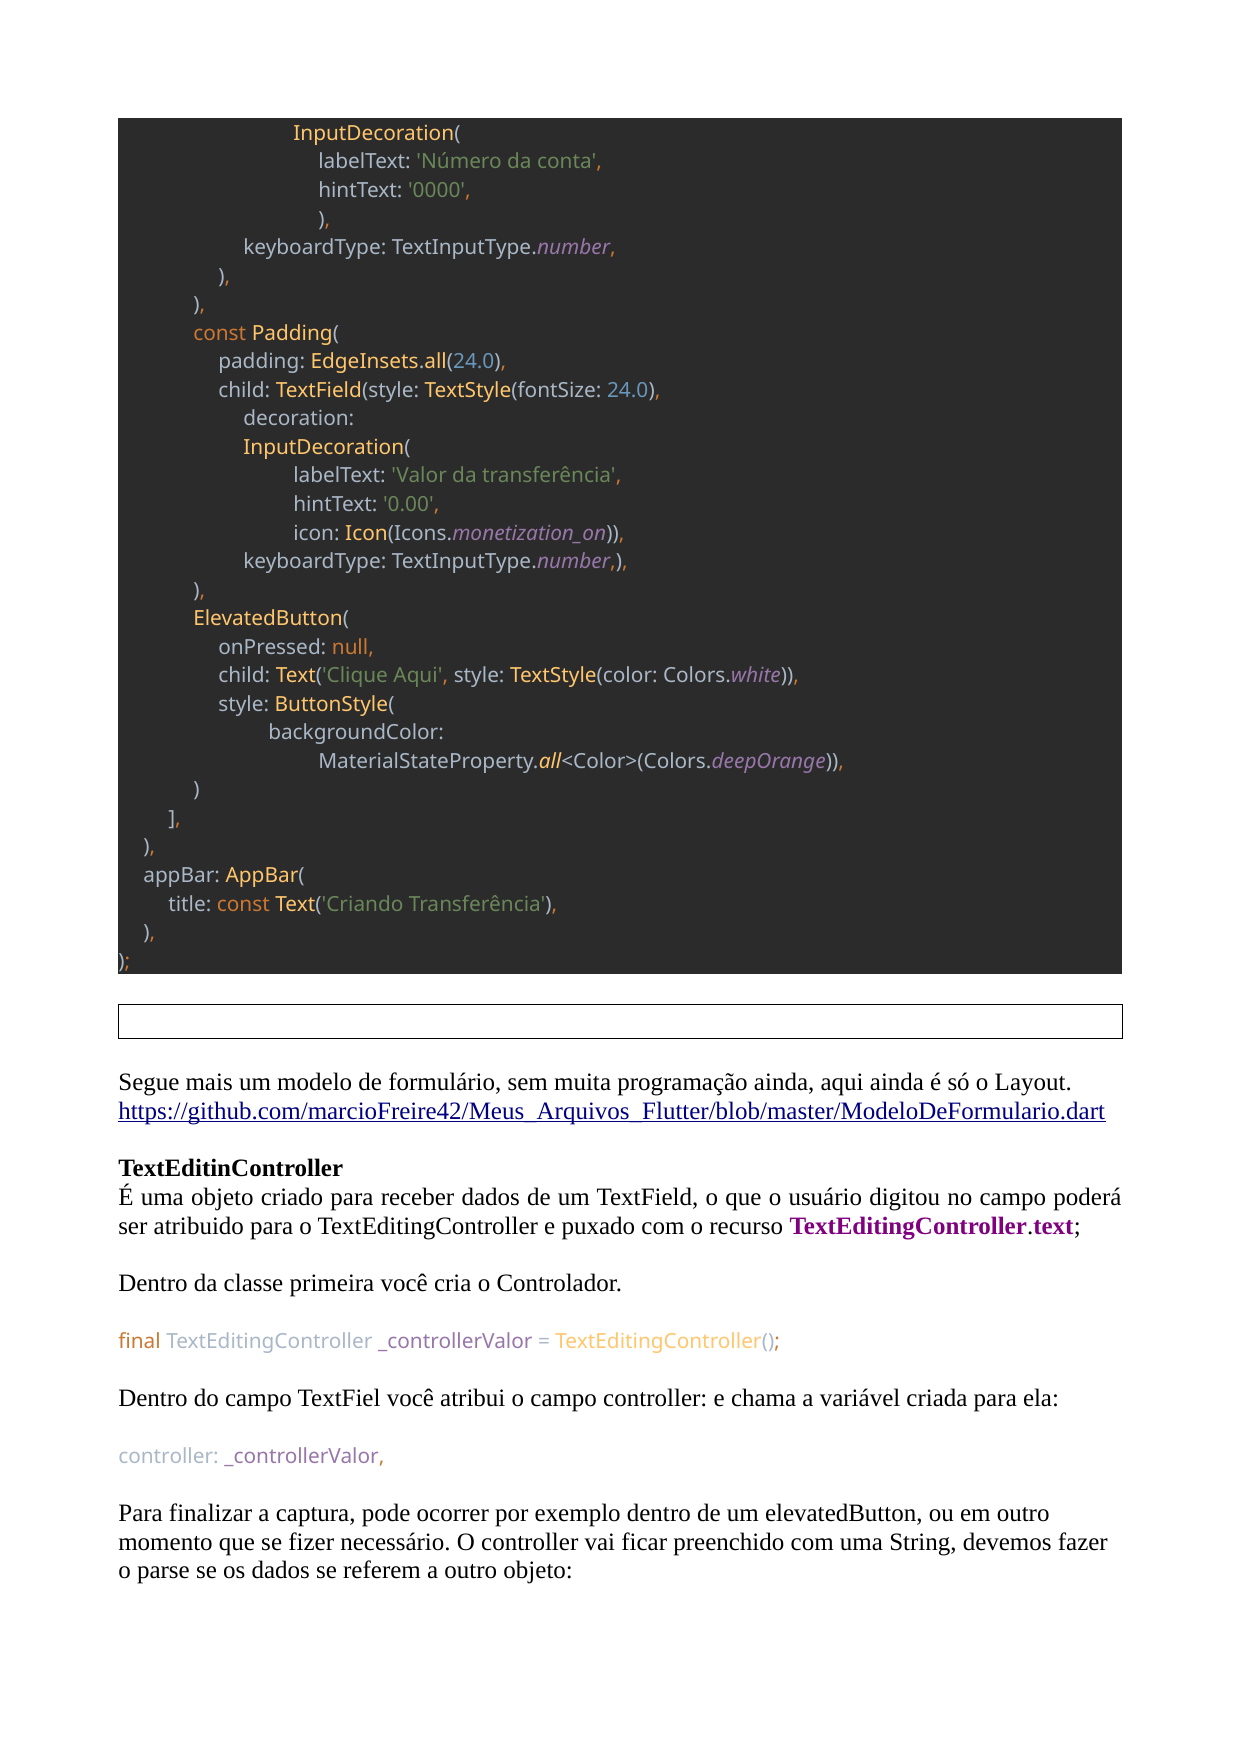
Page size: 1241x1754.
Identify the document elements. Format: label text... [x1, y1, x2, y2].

text onPressed: null, [118, 632, 1122, 660]
text ); [118, 946, 1122, 974]
text ], [118, 803, 1122, 832]
text Para finalizar a captura, pode ocorrer por exemplo dentro de um elevatedButton, ou em outro momento que se fizer necessário. O controller vai ficar preenchido com uma String, devemos fazer o parse se os dados se referem a outro objeto: [118, 1498, 1122, 1584]
text ) [118, 774, 1122, 803]
text ), [118, 289, 1122, 318]
text ), [118, 204, 1122, 232]
text MaterialStateProperty.all<Color>(Colors.deepOrange)), [118, 746, 1122, 774]
text labelText: 'Número da conta', [118, 147, 1122, 175]
text padding: EdgeInsets.all(24.0), [118, 346, 1122, 375]
text ElevatedButton( [118, 603, 1122, 632]
text É uma objeto criado para receber dados de um TextField, o que o usuário digitou no campo poderá ser atribuido para o TextEditingController e puxado com o recurso TextEditingController.text; [118, 1182, 1122, 1240]
text appBar: AppBar( [118, 860, 1122, 889]
text icon: Icon(Icons.monetization_on)), [118, 518, 1122, 546]
text Segue mais um modelo de formulário, sem muita programação ainda, aqui ainda é só o Layout. [118, 1067, 1122, 1096]
text labelText: 'Valor da transferência', [118, 461, 1122, 489]
text keyboardType: TextInputType.number, [118, 232, 1122, 261]
text hintText: '0.00', [118, 489, 1122, 518]
text backgroundColor: [118, 717, 1122, 746]
text ), [118, 917, 1122, 946]
text TextEditinController [118, 1153, 1122, 1182]
text ), [118, 261, 1122, 289]
text Dentro do campo TextFiel você atribui o campo controller: e chama a variável criada para ela: [118, 1383, 1122, 1412]
text InputDecoration( [118, 118, 1122, 147]
text InputDecoration( [118, 432, 1122, 461]
text ), [118, 832, 1122, 860]
text title: const Text('Criando Transferência'), [118, 889, 1122, 917]
text const Padding( [118, 318, 1122, 346]
text child: Text('Clique Aqui', style: TextStyle(color: Colors.white)), [118, 660, 1122, 689]
text decoration: [118, 403, 1122, 432]
text ), [118, 575, 1122, 603]
text final TextEditingController _controllerValor = TextEditingController(); [118, 1326, 1122, 1354]
text https://github.com/marcioFreire42/Meus_Arquivos_Flutter/blob/master/ModeloDeFormulario.dart [118, 1096, 1122, 1125]
text controller: _controllerValor, [118, 1441, 1122, 1469]
text Dentro da classe primeira você cria o Controlador. [118, 1268, 1122, 1297]
text child: TextField(style: TextStyle(fontSize: 24.0), [118, 375, 1122, 403]
text style: ButtonStyle( [118, 689, 1122, 717]
text keyboardType: TextInputType.number,), [118, 546, 1122, 575]
text hintText: '0000', [118, 175, 1122, 204]
